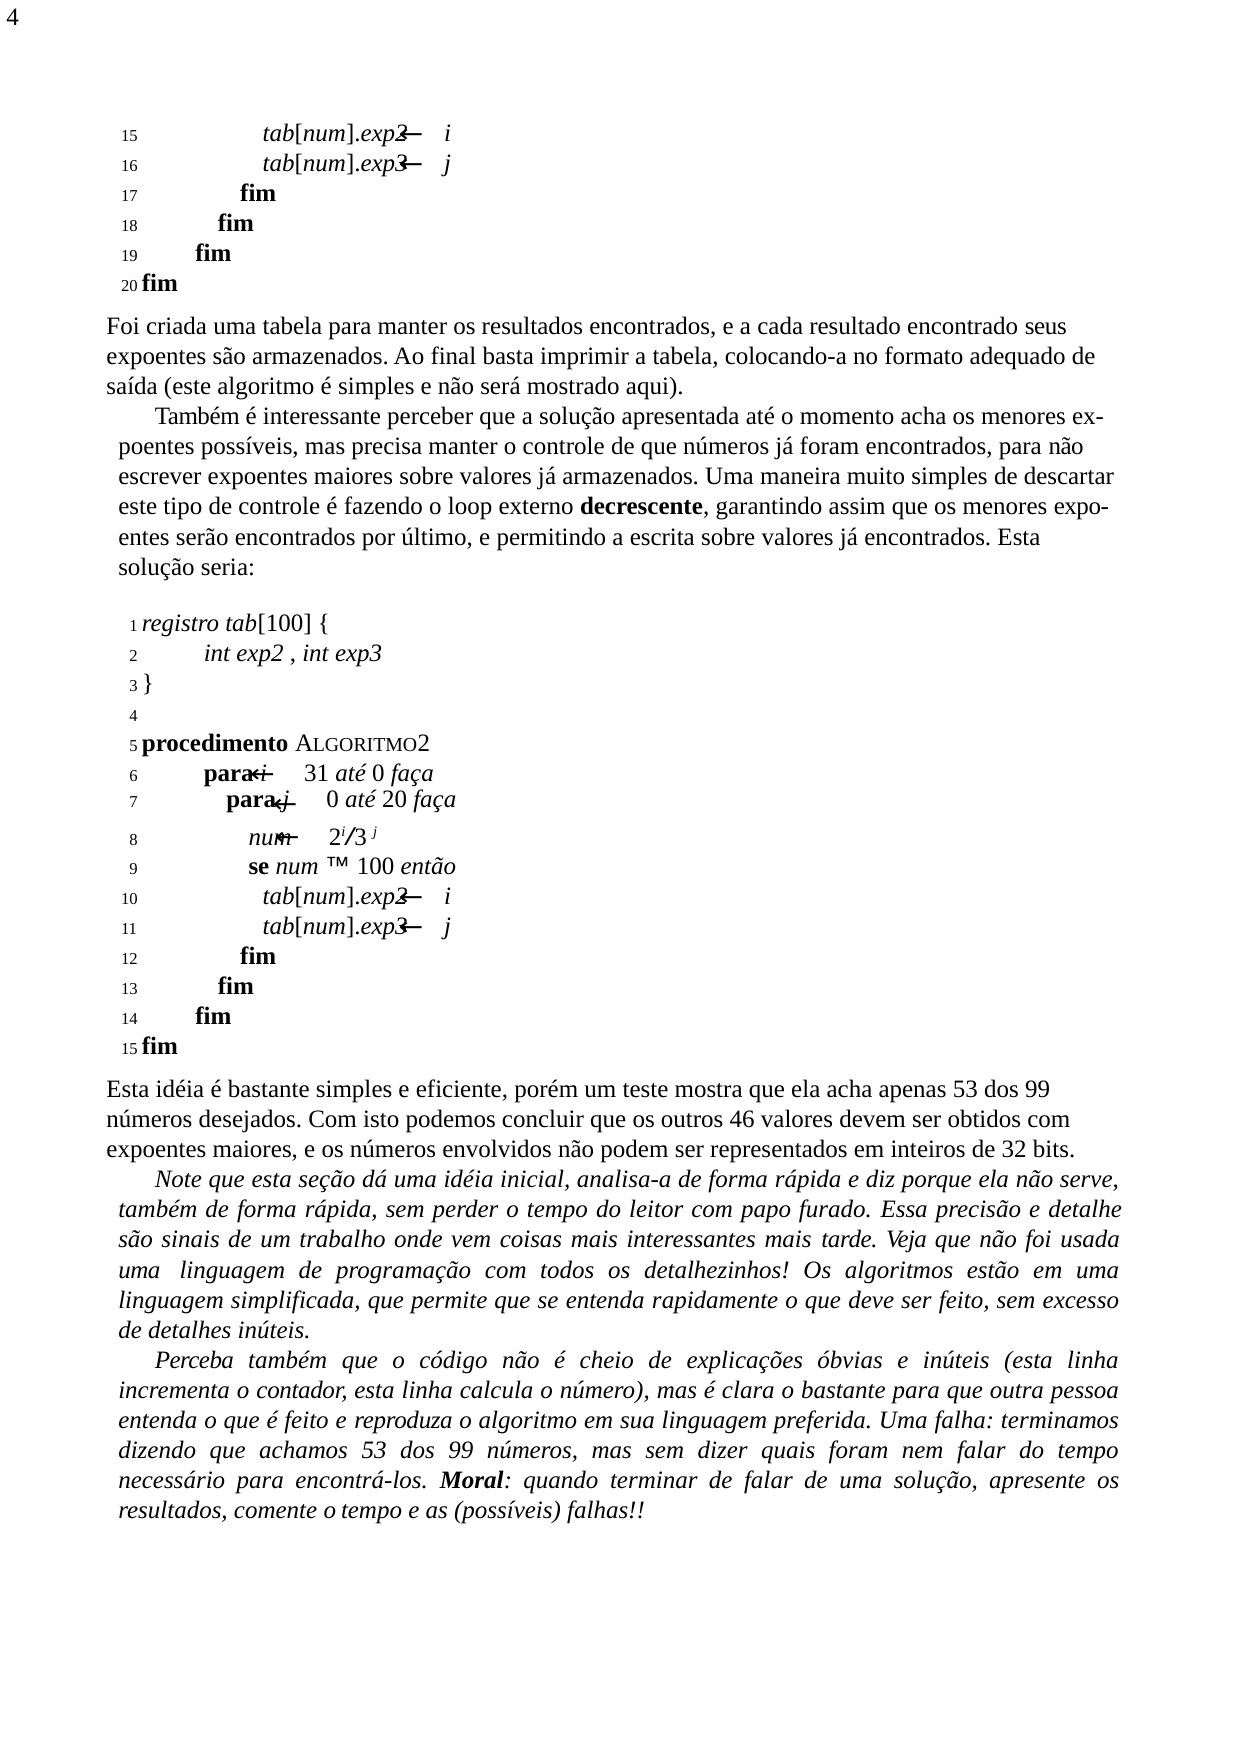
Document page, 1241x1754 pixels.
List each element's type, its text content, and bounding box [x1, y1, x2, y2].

text 4 [129, 706, 1134, 725]
text Note que esta seção dá uma idéia inicial, analisa-a de forma rápida e diz porque ela não serve, também de forma rápida, sem perder o tempo do leitor com papo furado. Essa precisão e detalhe são sinais de um trabalho onde vem coisas mais interessantes mais tarde. Veja que não foi usada uma linguagem de programação com todos os detalhezinhos! Os algoritmos estão em uma linguagem simplificada, que permite que se entenda rapidamente o que deve ser feito, sem excesso de detalhes inúteis. [118, 1164, 1122, 1344]
text 3 } [129, 668, 1134, 697]
text 9 se num ™ 100 então [129, 854, 1134, 879]
text 2 int exp2 , int exp3 [129, 638, 1134, 667]
text Também é interessante perceber que a solução apresentada até o momento acha os menores ex- poentes possíveis, mas precisa manter o controle de que números já foram encontrados, para não escrever expoentes maiores sobre valores já armazenados. Uma maneira muito simples de descartar este tipo de controle é fazendo o loop externo decrescente, garantindo assim que os menores expo- entes serão encontrados por último, e permitindo a escrita sobre valores já encontrados. Esta solução seria: [118, 401, 1122, 580]
text Esta idéia é bastante simples e eficiente, porém um teste mostra que ela acha apenas 53 dos 99 números desejados. Com isto podemos concluir que os outros 46 valores devem ser obtidos com expoentes maiores, e os números envolvidos não podem ser representados em inteiros de 32 bits. [106, 1074, 1134, 1163]
text 18 fim [121, 208, 1134, 237]
text 7 para j 0 até 20 faça [129, 788, 1134, 812]
text 16 tab[num].exp3 j [121, 148, 1134, 177]
text 17 fim [121, 178, 1134, 207]
text 19 fim [121, 238, 1134, 267]
text 14 fim [121, 1001, 1134, 1030]
text ← [274, 825, 300, 850]
text 11 tab[num].exp3 j [121, 911, 1134, 940]
text 10 tab[num].exp2 i [121, 881, 1134, 910]
text ← [398, 122, 423, 147]
text 15 fim [121, 1031, 1134, 1060]
text 5 procedimento ALGORITMO2 [129, 728, 1134, 757]
text Perceba também que o código não é cheio de explicações óbvias e inúteis (esta linha incrementa o contador, esta linha calcula o número), mas é clara o bastante para que outra pessoa entenda o que é feito e reproduza o algoritmo em sua linguagem preferida. Uma falha: terminamos dizendo que achamos 53 dos 99 números, mas sem dizer quais foram nem falar do tempo necessário para encontrá-los. Moral: quando terminar de falar de uma solução, apresente os resultados, comente o tempo e as (possíveis) falhas!! [118, 1345, 1122, 1524]
text 12 fim [121, 941, 1134, 970]
text ← [398, 915, 423, 940]
text 6 para i 31 até 0 faça [129, 758, 1134, 787]
text 8 num 2i/3 j [129, 812, 1134, 854]
text ← [398, 152, 423, 177]
text ← [250, 763, 275, 788]
text 15 tab[num].exp2 i [121, 118, 1134, 147]
text ← [398, 885, 423, 910]
text 13 fim [121, 971, 1134, 1000]
text 20 fim [121, 268, 1134, 297]
text 1 registro tab[100] { [129, 608, 1134, 637]
text Foi criada uma tabela para manter os resultados encontrados, e a cada resultado encontrado seus expoentes são armazenados. Ao final basta imprimir a tabela, colocando-a no formato adequado de saída (este algoritmo é simples e não será mostrado aqui). [106, 311, 1134, 400]
text ← [272, 793, 297, 818]
